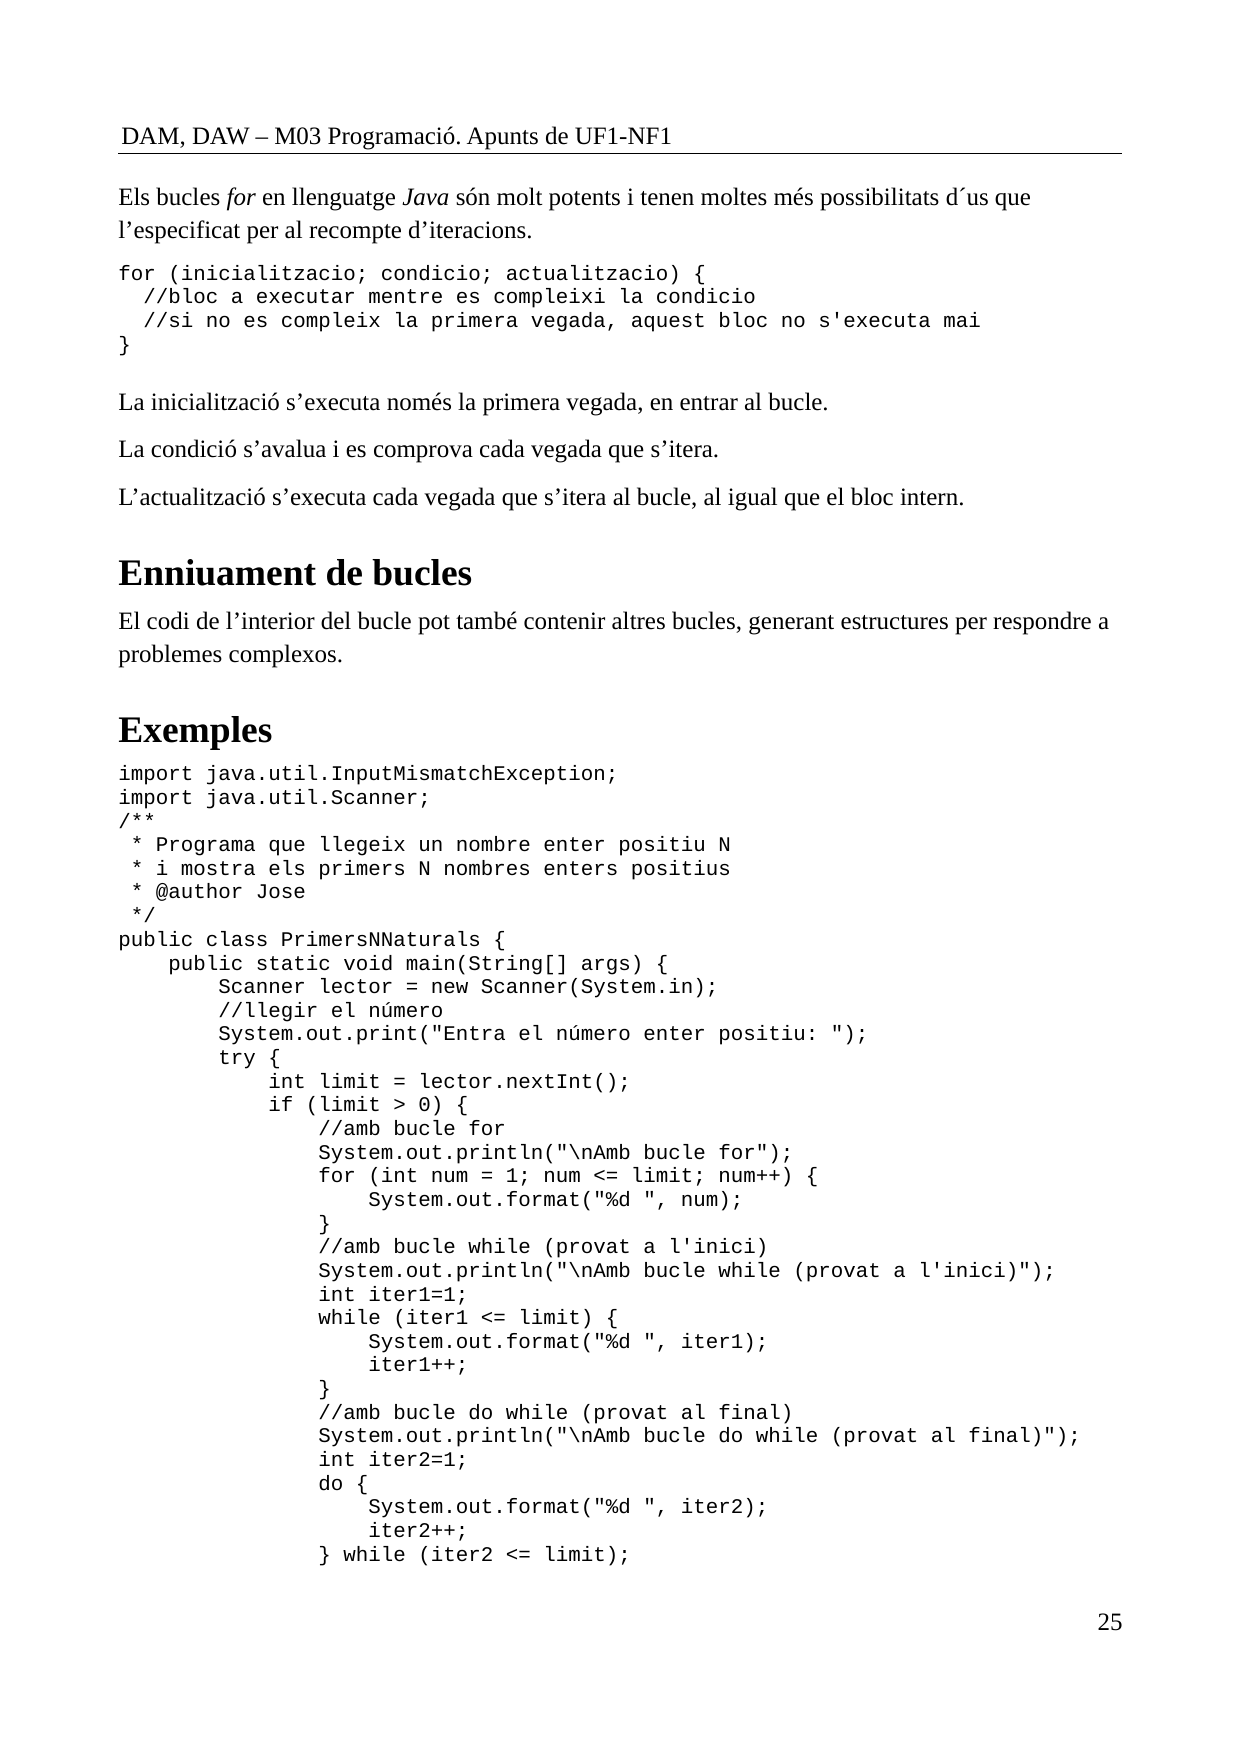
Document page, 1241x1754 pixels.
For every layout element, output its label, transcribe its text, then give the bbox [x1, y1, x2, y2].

text iter2++; [118, 1520, 1122, 1544]
text System.out.format("%d ", iter1); [118, 1331, 1122, 1354]
text System.out.println("\nAmb bucle while (provat a l'inici)"); [118, 1260, 1122, 1283]
text System.out.println("\nAmb bucle for"); [118, 1142, 1122, 1165]
text L’actualització s’executa cada vegada que s’itera al bucle, al igual que el bloc intern. [118, 482, 1122, 511]
text System.out.print("Entra el número enter positiu: "); [118, 1023, 1122, 1047]
text /** [118, 811, 1122, 834]
text try { [118, 1047, 1122, 1071]
text //amb bucle while (provat a l'inici) [118, 1236, 1122, 1260]
text iter1++; [118, 1354, 1122, 1378]
text public static void main(String[] args) { [118, 952, 1122, 976]
text //amb bucle do while (provat al final) [118, 1402, 1122, 1425]
text for (int num = 1; num <= limit; num++) { [118, 1165, 1122, 1189]
text while (iter1 <= limit) { [118, 1307, 1122, 1331]
text if (limit > 0) { [118, 1094, 1122, 1118]
subtitle Exemples [118, 708, 1122, 751]
text System.out.format("%d ", iter2); [118, 1496, 1122, 1520]
text } [118, 1378, 1122, 1402]
text * @author Jose [118, 882, 1122, 905]
text public class PrimersNNaturals { [118, 929, 1122, 952]
text System.out.format("%d ", num); [118, 1189, 1122, 1213]
text //bloc a executar mentre es compleixi la condicio [118, 287, 1122, 310]
text import java.util.Scanner; [118, 787, 1122, 811]
text do { [118, 1473, 1122, 1496]
text int limit = lector.nextInt(); [118, 1071, 1122, 1094]
text La condició s’avalua i es comprova cada vegada que s’itera. [118, 434, 1122, 463]
text * i mostra els primers N nombres enters positius [118, 858, 1122, 882]
text //si no es compleix la primera vegada, aquest bloc no s'executa mai [118, 310, 1122, 334]
text * Programa que llegeix un nombre enter positiu N [118, 834, 1122, 858]
text Els bucles for en llenguatge Java són molt potents i tenen moltes més possibilitats d´us que l’especificat per al recompte d’iteracions. [118, 182, 1122, 244]
text El codi de l’interior del bucle pot també contenir altres bucles, generant estructures per respondre a problemes complexos. [118, 606, 1122, 668]
text //llegir el número [118, 1000, 1122, 1023]
text } [118, 334, 1122, 357]
text La inicialització s’executa només la primera vegada, en entrar al bucle. [118, 387, 1122, 416]
subtitle Enniuament de bucles [118, 551, 1122, 594]
text System.out.println("\nAmb bucle do while (provat al final)"); [118, 1425, 1122, 1449]
text Scanner lector = new Scanner(System.in); [118, 976, 1122, 1000]
text //amb bucle for [118, 1118, 1122, 1142]
text } while (iter2 <= limit); [118, 1544, 1122, 1567]
text } [118, 1213, 1122, 1236]
text int iter2=1; [118, 1449, 1122, 1473]
text for (inicialitzacio; condicio; actualitzacio) { [118, 263, 1122, 287]
text int iter1=1; [118, 1283, 1122, 1307]
text import java.util.InputMismatchException; [118, 763, 1122, 787]
text */ [118, 905, 1122, 929]
